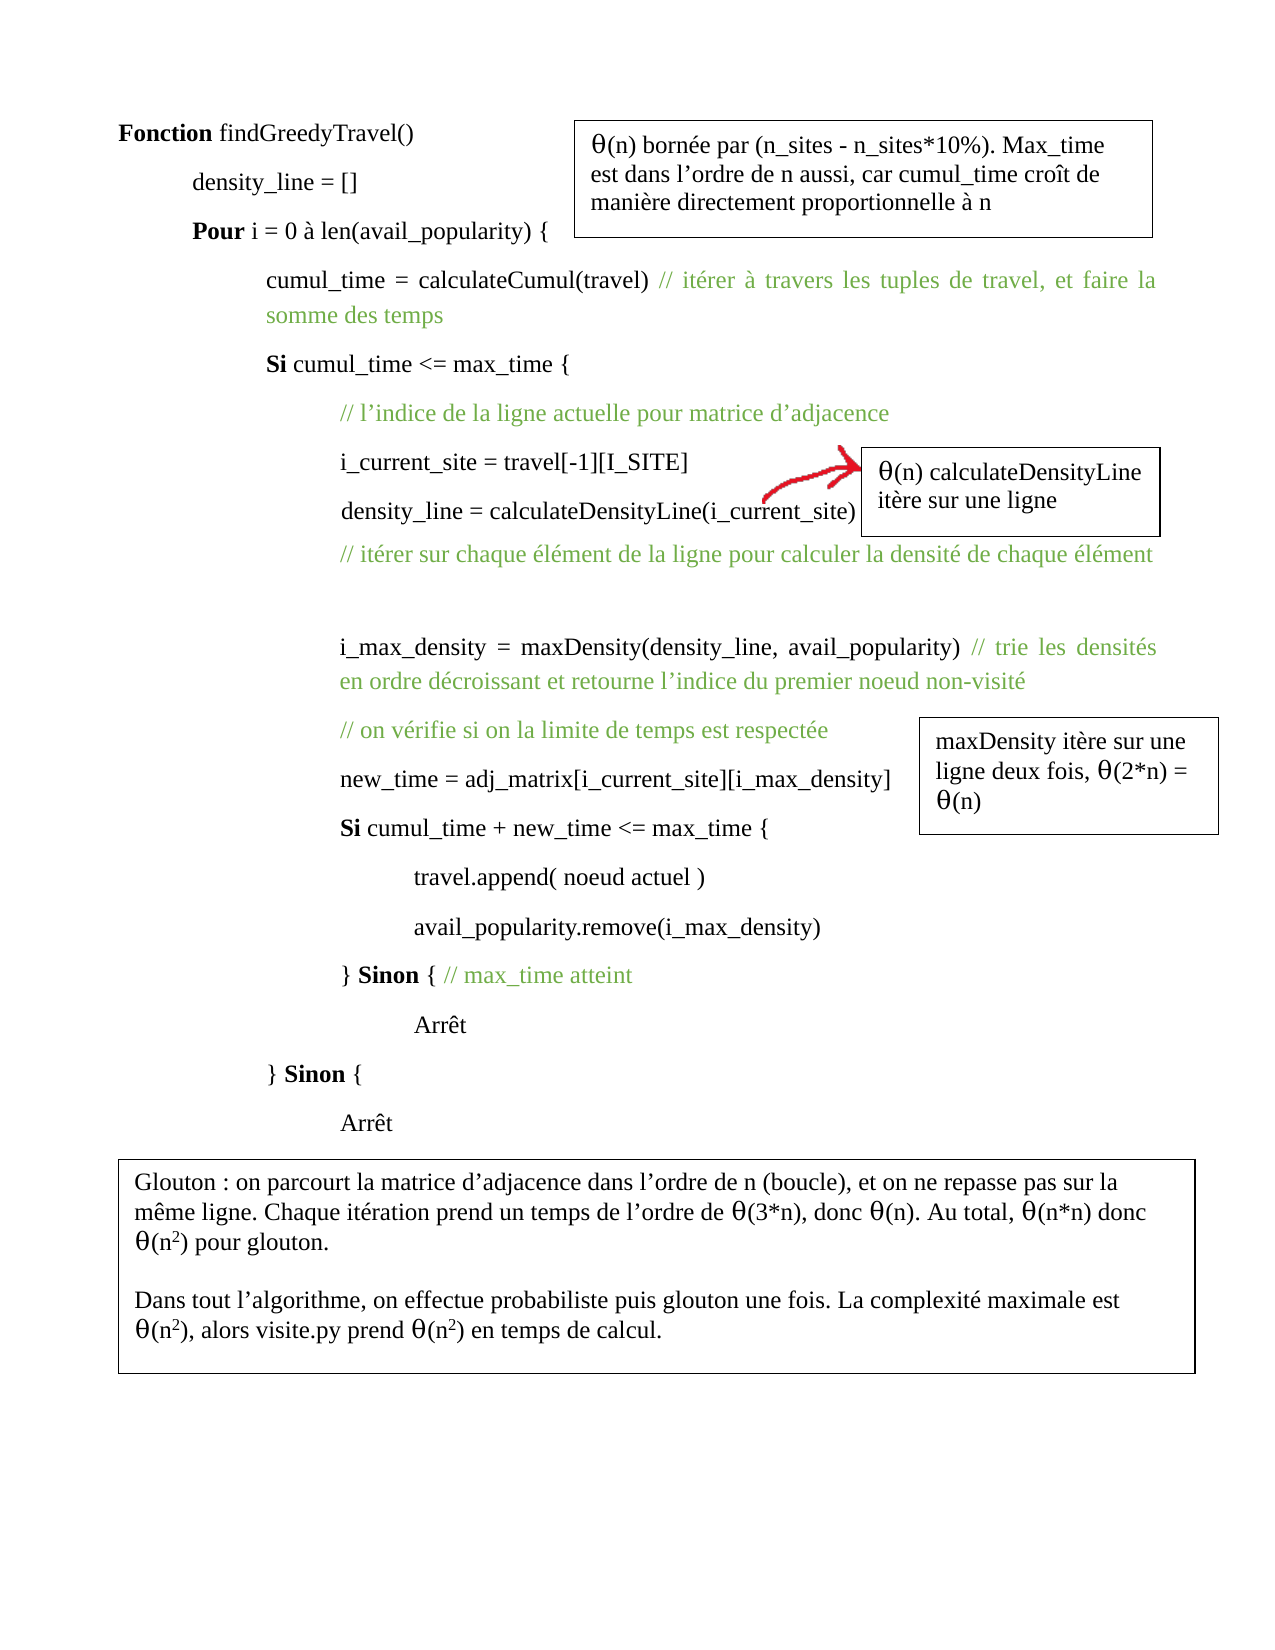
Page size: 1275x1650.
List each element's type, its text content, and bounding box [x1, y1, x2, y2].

text travel.append( noeud actuel ) [118, 862, 1157, 891]
text i_max_density = maxDensity(density_line, avail_popularity) // trie les densités en ordre décroissant et retourne l’indice du premier noeud non-visité [339, 632, 1157, 695]
text density_line = [] [118, 167, 574, 196]
text cumul_time = calculateCumul(travel) // itérer à travers les tuples de travel, et faire la somme des temps [266, 265, 1157, 328]
text avail_popularity.remove(i_max_density) [118, 912, 1157, 940]
text density_line = calculateDensityLine(i_current_site) [266, 496, 861, 525]
text [862, 448, 1159, 536]
text // on vérifie si on la limite de temps est respectée [920, 718, 1218, 834]
text θ(n) bornée par (n_sites - n_sites*10%). Max_time est dans l’ordre de n aussi, car cumul_time croît de manière directement proportionnelle à n [590, 128, 1137, 216]
text } Sinon { // max_time atteint [118, 961, 1157, 989]
text Pour i = 0 à len(avail_popularity) { [118, 216, 1157, 245]
text θ(n) calculateDensityLine itère sur une ligne [877, 455, 1144, 514]
text maxDensity itère sur une ligne deux fois, θ(2*n) = θ(n) [935, 726, 1203, 815]
text Glouton : on parcourt la matrice d’adjacence dans l’ordre de n (boucle), et on ne repasse pas sur la même ligne. Chaque itération prend un temps de l’ordre de θ(3*n), donc θ(n). Au total, θ(n*n) donc θ(n2) pour glouton. [134, 1167, 1179, 1285]
text Arrêt [118, 1108, 1157, 1137]
text new_time = adj_matrix[i_current_site][i_max_density] [118, 764, 919, 793]
text Fonction findGreedyTravel() [575, 121, 1152, 237]
text // on vérifie si on la limite de temps est respectée [118, 715, 1157, 744]
text } Sinon { [118, 1059, 1157, 1087]
text // itérer sur chaque élément de la ligne pour calculer la densité de chaque élément [340, 539, 1157, 568]
text Si cumul_time + new_time <= max_time { [266, 813, 1157, 842]
picture [762, 445, 861, 504]
text i_current_site = travel[-1][I_SITE] [192, 447, 762, 476]
text // l’indice de la ligne actuelle pour matrice d’adjacence [192, 398, 1157, 427]
text Fonction findGreedyTravel() [118, 118, 1157, 147]
text Si cumul_time <= max_time { [192, 349, 1157, 378]
text Arrêt [118, 1010, 1157, 1038]
text Dans tout l’algorithme, on effectue probabiliste puis glouton une fois. La complexité maximale est θ(n2), alors visite.py prend θ(n2) en temps de calcul. [134, 1285, 1179, 1344]
